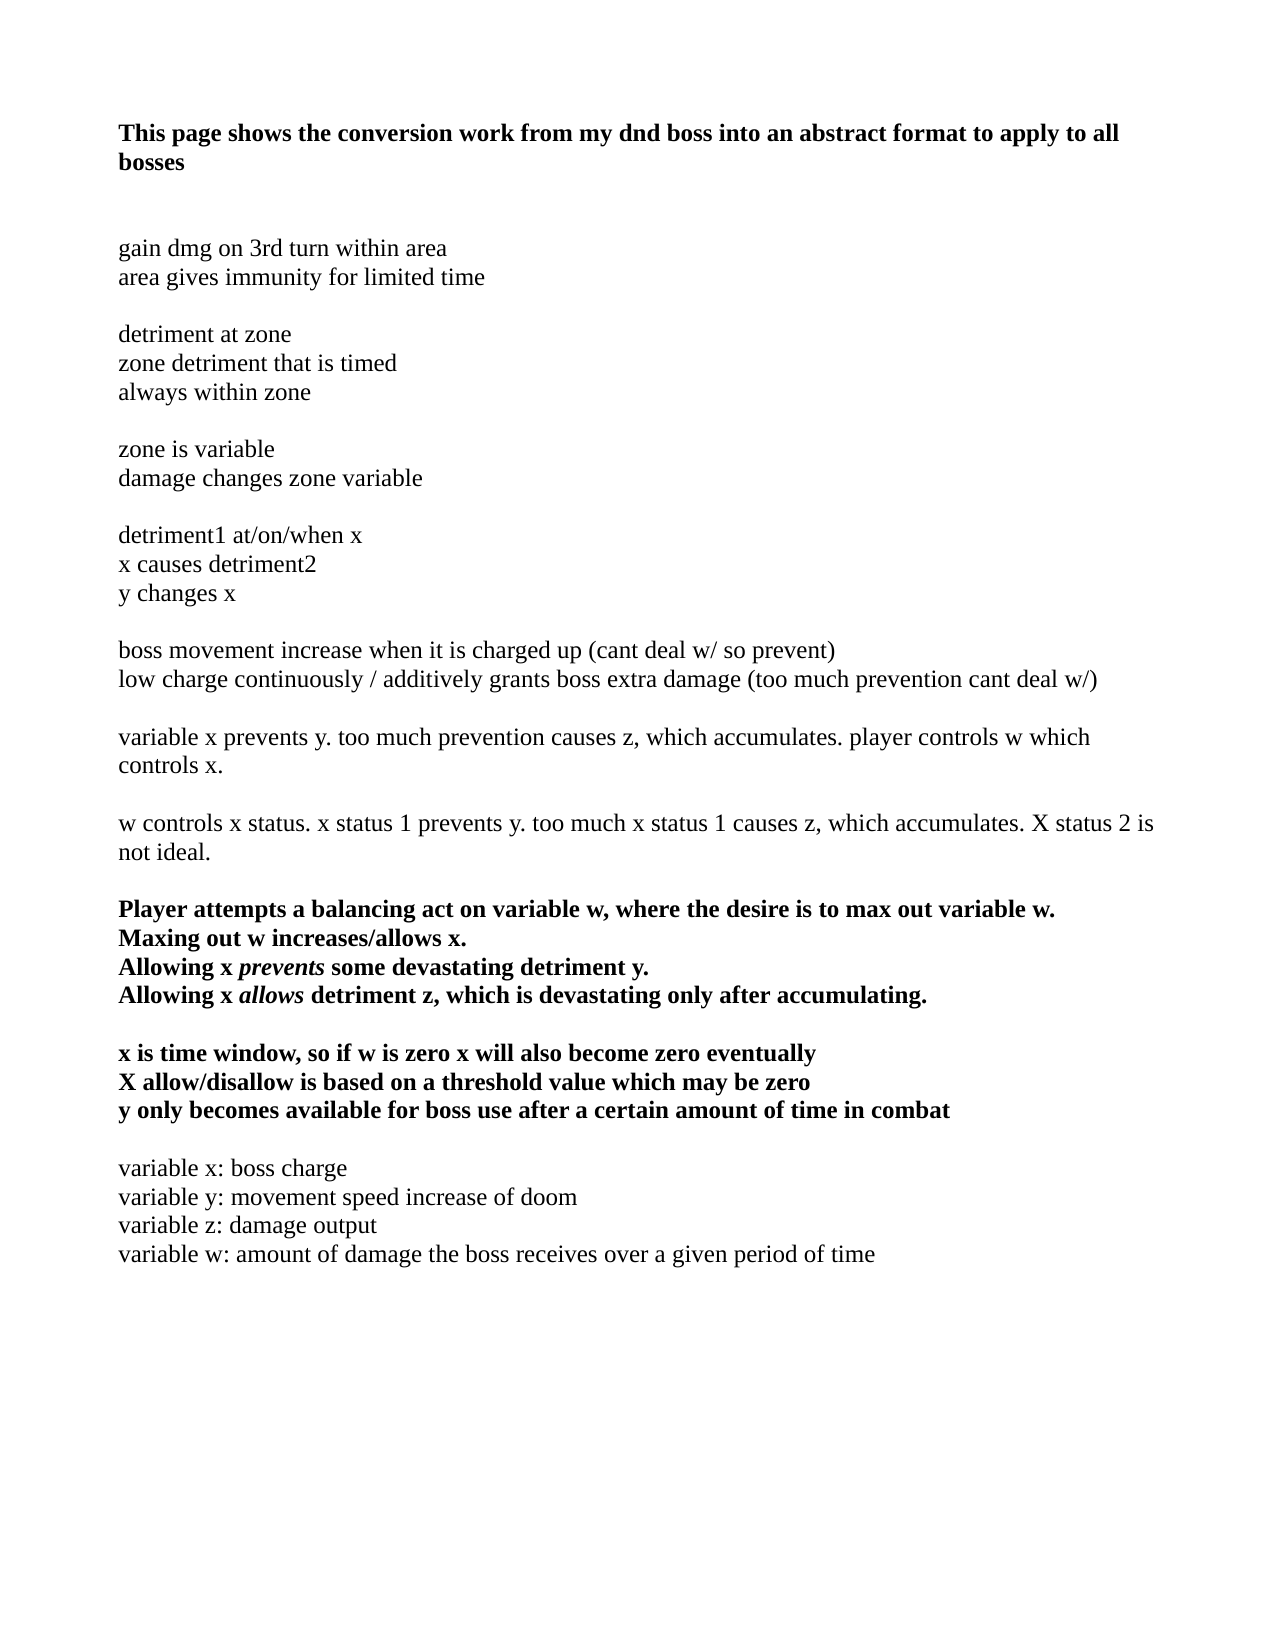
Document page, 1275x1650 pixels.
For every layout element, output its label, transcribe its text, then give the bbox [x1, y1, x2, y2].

text area gives immunity for limited time [118, 262, 1157, 291]
text variable y: movement speed increase of doom [118, 1182, 1157, 1211]
text always within zone [118, 377, 1157, 406]
text boss movement increase when it is charged up (cant deal w/ so prevent) [118, 636, 1157, 664]
text variable x: boss charge [118, 1153, 1157, 1182]
text detriment1 at/on/when x [118, 521, 1157, 549]
text detriment at zone [118, 319, 1157, 348]
text zone is variable [118, 434, 1157, 463]
text Allowing x allows detriment z, which is devastating only after accumulating. [118, 981, 1157, 1038]
text gain dmg on 3rd turn within area [118, 233, 1157, 262]
text Maxing out w increases/allows x. [118, 923, 1157, 952]
text x is time window, so if w is zero x will also become zero eventually [118, 1038, 1157, 1067]
text x causes detriment2 [118, 549, 1157, 578]
text Player attempts a balancing act on variable w, where the desire is to max out variable w. [118, 894, 1157, 923]
text variable x prevents y. too much prevention causes z, which accumulates. player controls w which controls x. [118, 722, 1157, 779]
text X allow/disallow is based on a threshold value which may be zero [118, 1067, 1157, 1096]
text damage changes zone variable [118, 463, 1157, 492]
text w controls x status. x status 1 prevents y. too much x status 1 causes z, which accumulates. X status 2 is not ideal. [118, 808, 1157, 866]
text low charge continuously / additively grants boss extra damage (too much prevention cant deal w/) [118, 664, 1157, 693]
text This page shows the conversion work from my dnd boss into an abstract format to apply to all bosses [118, 118, 1157, 176]
text Allowing x prevents some devastating detriment y. [118, 952, 1157, 981]
text zone detriment that is timed [118, 348, 1157, 377]
text variable z: damage output [118, 1211, 1157, 1239]
text y only becomes available for boss use after a certain amount of time in combat [118, 1096, 1157, 1124]
text y changes x [118, 578, 1157, 607]
text variable w: amount of damage the boss receives over a given period of time [118, 1239, 1157, 1268]
